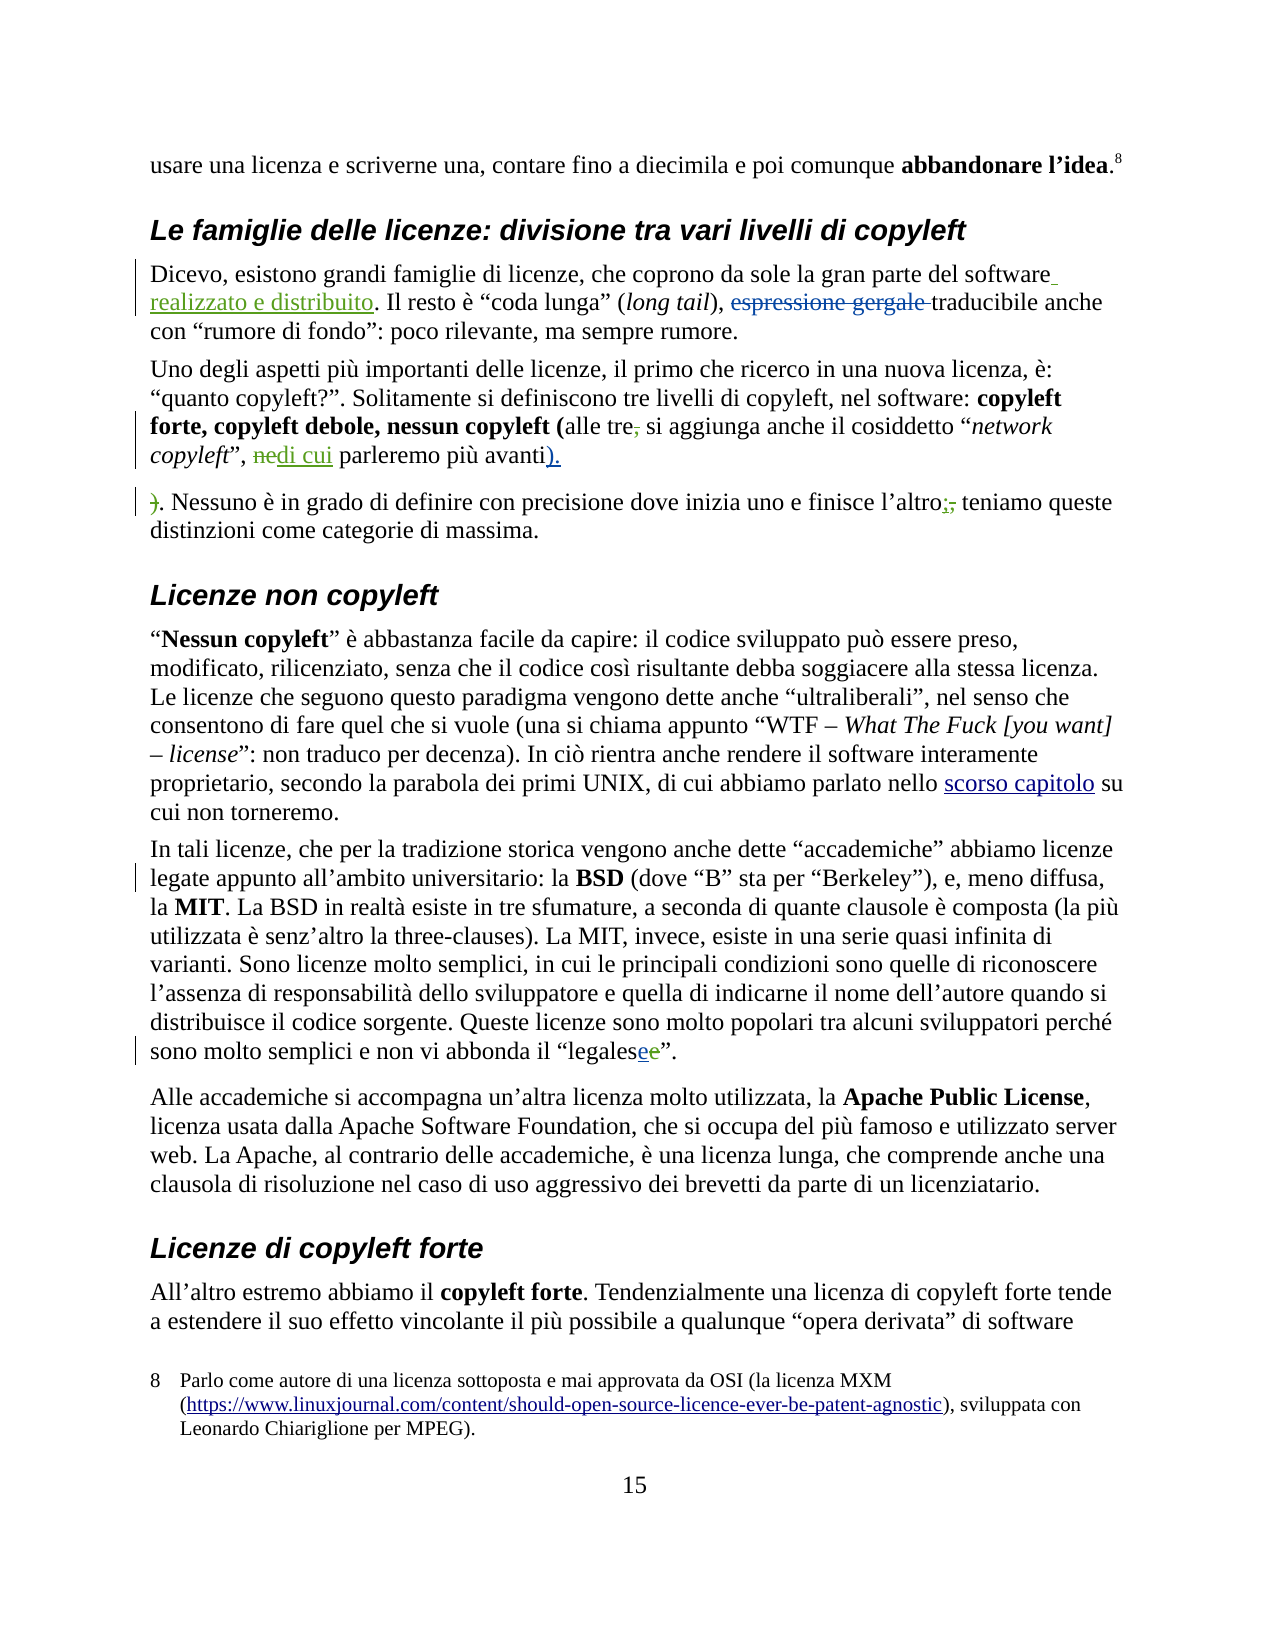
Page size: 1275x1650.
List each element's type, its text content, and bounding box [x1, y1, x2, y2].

text usare una licenza e scriverne una, contare fino a diecimila e poi comunque abbandonare l’idea. [150, 150, 1125, 179]
subtitle Le famiglie delle licenze: divisione tra vari livelli di copyleft [150, 213, 1125, 246]
text Parlo come autore di una licenza sottoposta e mai approvata da OSI (la licenza MXM (https://www.linuxjournal.com/content/should-open-source-licence-ever-be-patent-agnostic), sviluppata con Leonardo Chiariglione per MPEG). [150, 1368, 1125, 1440]
text All’altro estremo abbiamo il copyleft forte. Tendenzialmente una licenza di copyleft forte tende a estendere il suo effetto vincolante il più possibile a qualunque “opera derivata” di software copyleft. Il confine di tale effetto è una delle questioni più aspramente dibattute tra coloro che si occupano della nostra materia. Il copyleft forte richiede anche una struttura normativa più complessa e stringente, perché essendo “restrittivo” (nel senso che tende a imporre condizioni più stringenti ed effettive al fine di mantenere le libertà del software), richiede che tutti i “buchi” siano tappati, tutte le scappatoie siano evitate, in modo che il copyleft forte, e il tentativo di mantenere il software un “commons” resista a chi cerca di evitarlo. Creare una licenza di copyleft forte è molto difficile, crearne una fatta bene è cosa a portata di ben pochi. [150, 1277, 1125, 1335]
subtitle Licenze non copyleft [150, 578, 1125, 612]
text Dicevo, esistono grandi famiglie di licenze, che coprono da sole la gran parte del software realizzato e distribuito. Il resto è “coda lunga” (long tail), traducibile anche con “rumore di fondo”: poco rilevante, ma sempre rumore. [150, 259, 1125, 345]
text Uno degli aspetti più importanti delle licenze, il primo che ricerco in una nuova licenza, è: “quanto copyleft?”. Solitamente si definiscono tre livelli di copyleft, nel software: copyleft forte, copyleft debole, nessun copyleft (alle tre si aggiunga anche il cosiddetto “network copyleft”, di cui parleremo più avanti).. Nessuno è in grado di definire con precisione dove inizia uno e finisce l’altro; teniamo queste distinzioni come categorie di massima. [150, 354, 1125, 469]
text In tali licenze, che per la tradizione storica vengono anche dette “accademiche” abbiamo licenze legate appunto all’ambito universitario: la BSD (dove “B” sta per “Berkeley”), e, meno diffusa, la MIT. La BSD in realtà esiste in tre sfumature, a seconda di quante clausole è composta (la più utilizzata è senz’altro la three-clauses). La MIT, invece, esiste in una serie quasi infinita di varianti. Sono licenze molto semplici, in cui le principali condizioni sono quelle di riconoscere l’assenza di responsabilità dello sviluppatore e quella di indicarne il nome dell’autore quando si distribuisce il codice sorgente. Queste licenze sono molto popolari tra alcuni sviluppatori perché sono molto semplici e non vi abbonda il “legalese”. [150, 834, 1125, 1064]
subtitle Licenze di copyleft forte [150, 1231, 1125, 1265]
text “Nessun copyleft” è abbastanza facile da capire: il codice sviluppato può essere preso, modificato, rilicenziato, senza che il codice così risultante debba soggiacere alla stessa licenza. Le licenze che seguono questo paradigma vengono dette anche “ultraliberali”, nel senso che consentono di fare quel che si vuole (una si chiama appunto “WTF ‒ What The Fuck [you want] ‒ license”: non traduco per decenza). In ciò rientra anche rendere il software interamente proprietario, secondo la parabola dei primi UNIX, di cui abbiamo parlato nello scorso capitolo su cui non torneremo. [150, 624, 1125, 826]
text Alle accademiche si accompagna un’altra licenza molto utilizzata, la Apache Public License, licenza usata dalla Apache Software Foundation, che si occupa del più famoso e utilizzato server web. La Apache, al contrario delle accademiche, è una licenza lunga, che comprende anche una clausola di risoluzione nel caso di uso aggressivo dei brevetti da parte di un licenziatario. [150, 1082, 1125, 1197]
